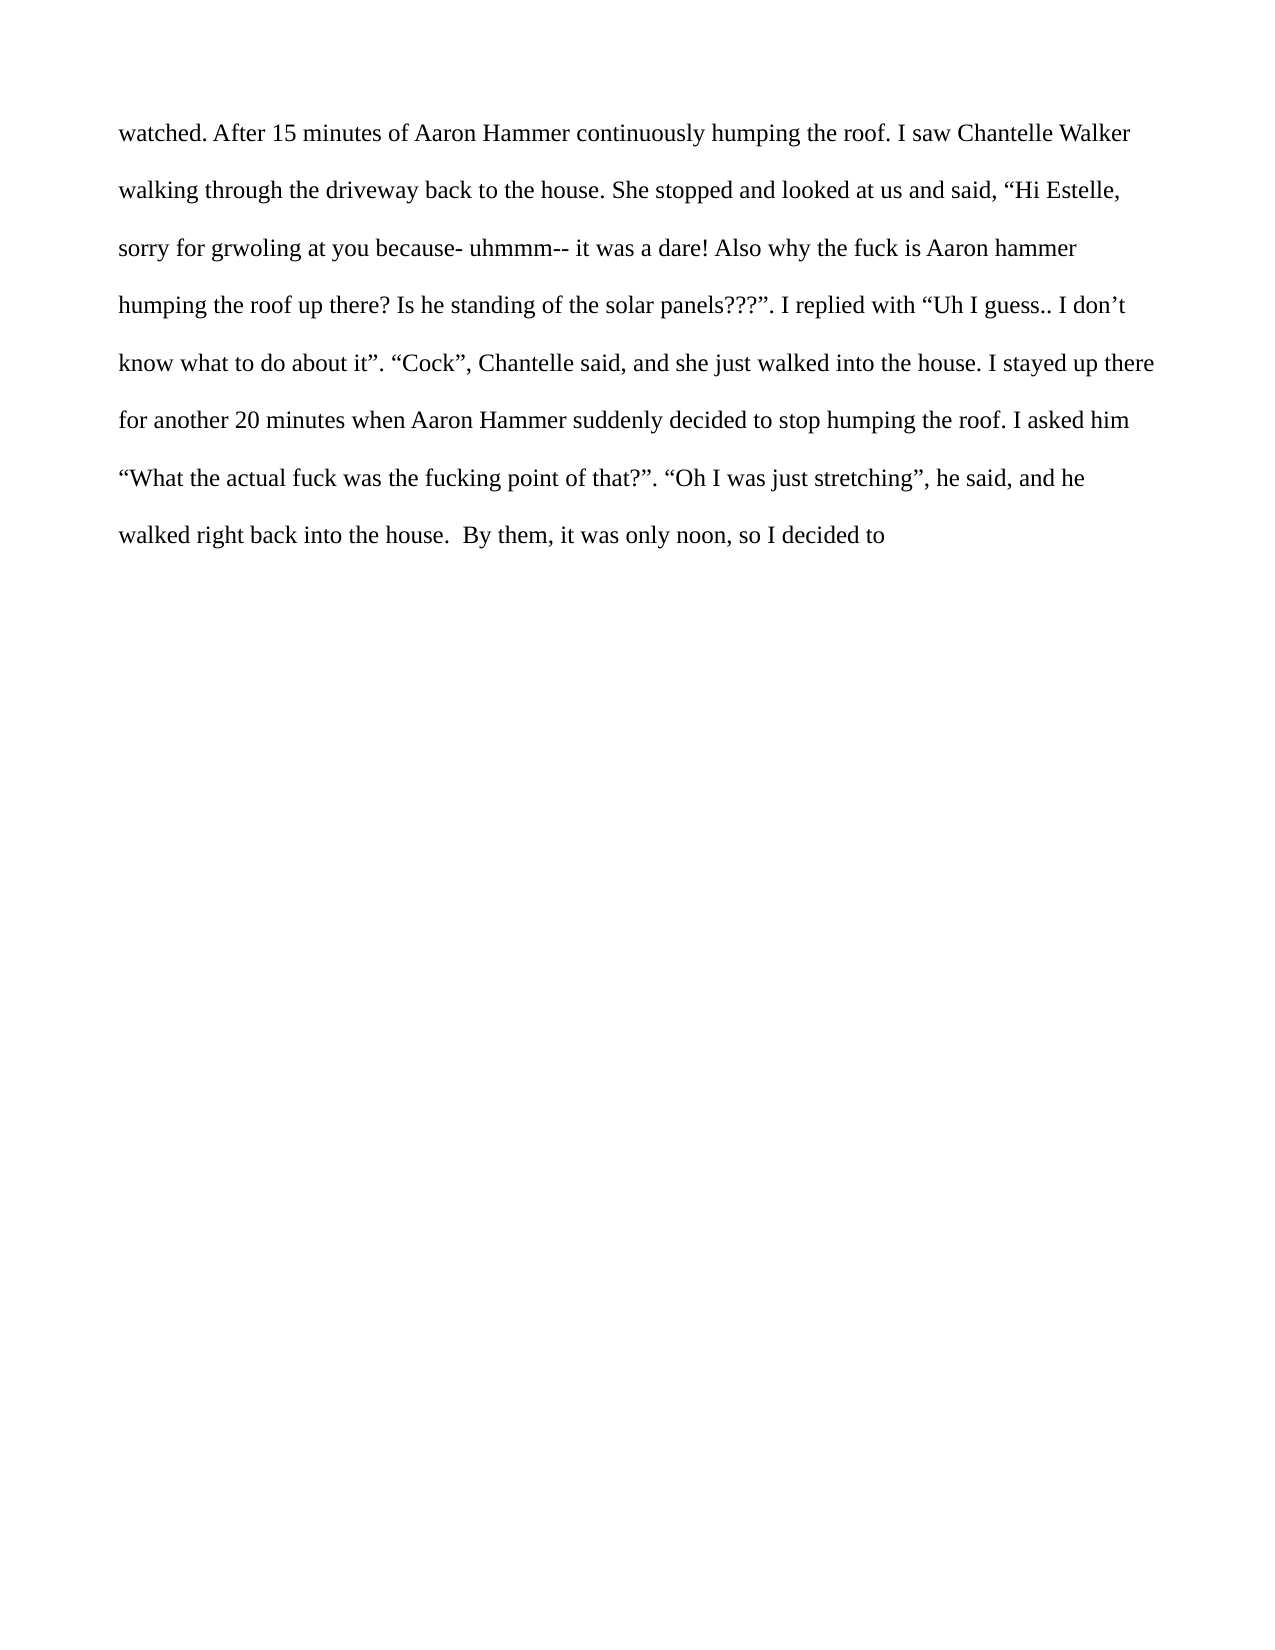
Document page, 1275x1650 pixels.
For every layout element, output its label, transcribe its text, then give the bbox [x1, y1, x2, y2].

text watched. After 15 minutes of Aaron Hammer continuously humping the roof. I saw Chantelle Walker walking through the driveway back to the house. She stopped and looked at us and said, “Hi Estelle, sorry for grwoling at you because- uhmmm-- it was a dare! Also why the fuck is Aaron hammer humping the roof up there? Is he standing of the solar panels???”. I replied with “Uh I guess.. I don’t know what to do about it”. “Cock”, Chantelle said, and she just walked into the house. I stayed up there for another 20 minutes when Aaron Hammer suddenly decided to stop humping the roof. I asked him “What the actual fuck was the fucking point of that?”. “Oh I was just stretching”, he said, and he walked right back into the house. By them, it was only noon, so I decided to [118, 118, 1157, 549]
